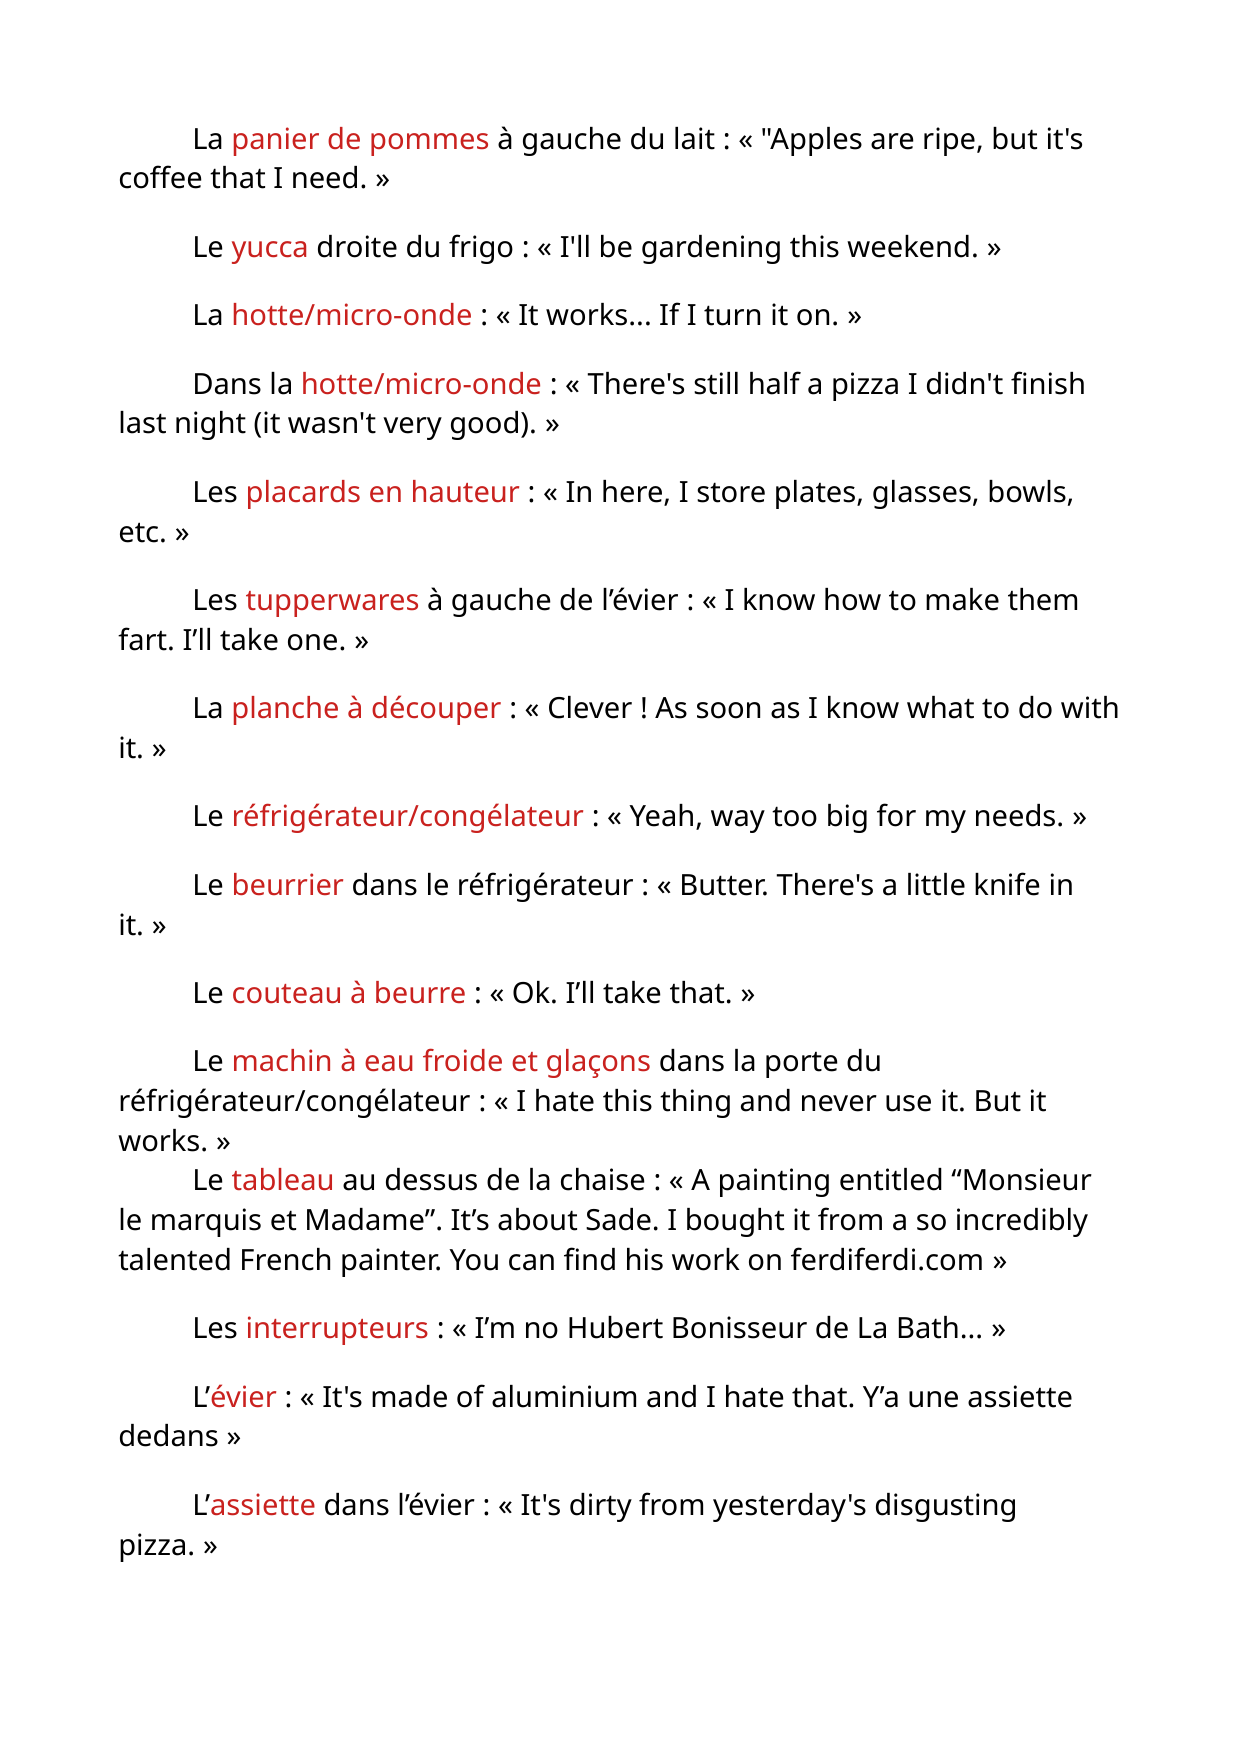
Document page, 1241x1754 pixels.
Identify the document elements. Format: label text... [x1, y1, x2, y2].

text Dans la hotte/micro-onde : « There's still half a pizza I didn't finish last night (it wasn't very good). » [118, 363, 1122, 442]
text La planche à découper : « Clever ! As soon as I know what to do with it. » [118, 687, 1122, 767]
text Le tableau au dessus de la chaise : « A painting entitled “Monsieur le marquis et Madame”. It’s about Sade. I bought it from a so incredibly talented French painter. You can find his work on ferdiferdi.com » [118, 1160, 1122, 1279]
text Les placards en hauteur : « In here, I store plates, glasses, bowls, etc. » [118, 471, 1122, 551]
text Le yucca droite du frigo : « I'll be gardening this weekend. » [118, 226, 1122, 266]
text La hotte/micro-onde : « It works... If I turn it on. » [118, 295, 1122, 334]
text L’assiette dans l’évier : « It's dirty from yesterday's disgusting pizza. » [118, 1484, 1122, 1563]
text Les tupperwares à gauche de l’évier : « I know how to make them fart. I’ll take one. » [118, 579, 1122, 659]
text Le beurrier dans le réfrigérateur : « Butter. There's a little knife in it. » [118, 864, 1122, 943]
text La panier de pommes à gauche du lait : « "Apples are ripe, but it's coffee that I need. » [118, 118, 1122, 197]
text Le machin à eau froide et glaçons dans la porte du réfrigérateur/congélateur : « I hate this thing and never use it. But it works. » [118, 1041, 1122, 1160]
text Le réfrigérateur/congélateur : « Yeah, way too big for my needs. » [118, 796, 1122, 835]
text Le couteau à beurre : « Ok. I’ll take that. » [118, 972, 1122, 1012]
text L’évier : « It's made of aluminium and I hate that. Y’a une assiette dedans » [118, 1376, 1122, 1455]
text Les interrupteurs : « I’m no Hubert Bonisseur de La Bath... » [118, 1307, 1122, 1347]
